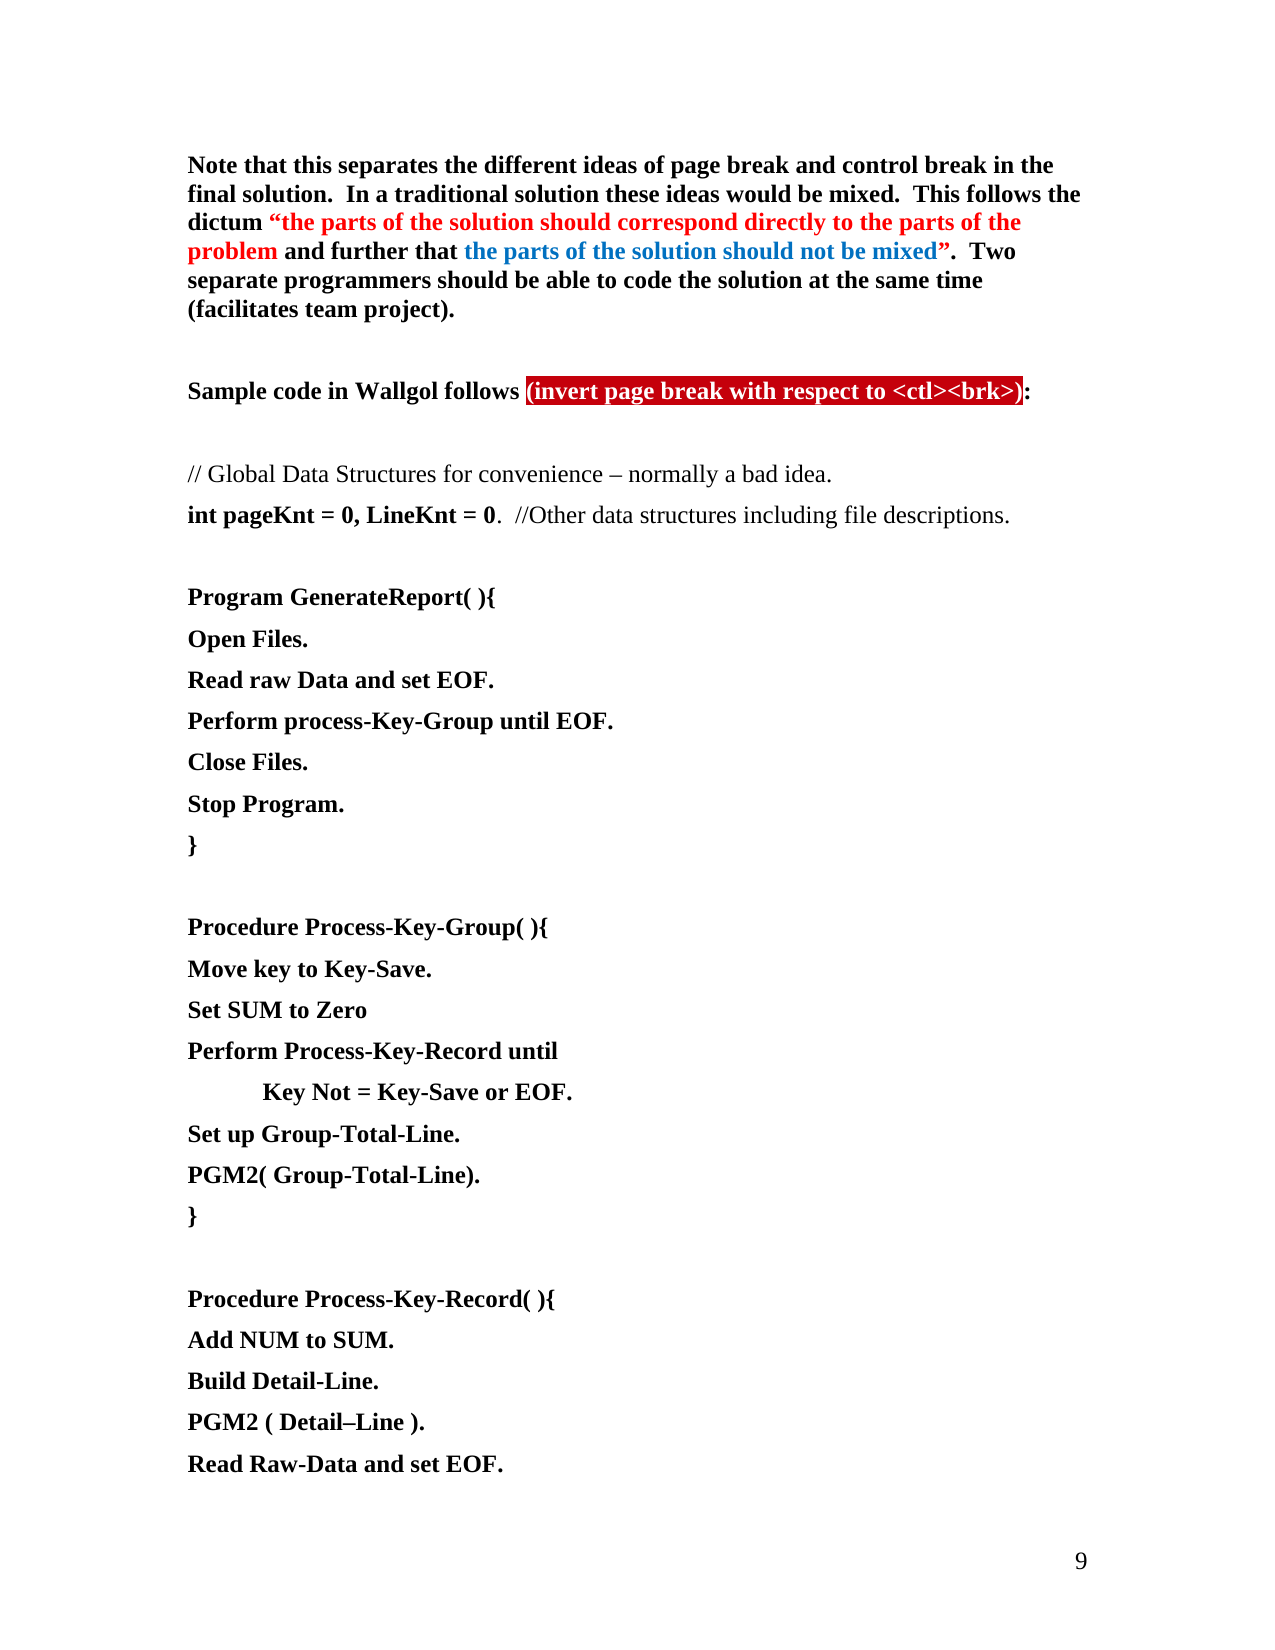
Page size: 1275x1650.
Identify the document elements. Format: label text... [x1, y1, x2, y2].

text int pageKnt = 0, LineKnt = 0. //Other data structures including file descriptions. [187, 500, 1087, 529]
text Key Not = Key-Save or EOF. [187, 1077, 1087, 1106]
text Procedure Process-Key-Record( ){ [187, 1284, 1087, 1312]
text // Global Data Structures for convenience – normally a bad idea. [187, 459, 1087, 487]
text PGM2 ( Detail–Line ). [187, 1407, 1087, 1436]
text Procedure Process-Key-Group( ){ [187, 912, 1087, 941]
text Close Files. [187, 747, 1087, 776]
text } [187, 1201, 1087, 1230]
text Program GenerateReport( ){ [187, 582, 1087, 611]
text Read Raw-Data and set EOF. [187, 1449, 1087, 1477]
text Read raw Data and set EOF. [187, 665, 1087, 694]
text PGM2( Group-Total-Line). [187, 1160, 1087, 1189]
text Note that this separates the different ideas of page break and control break in the final solution. In a traditional solution these ideas would be mixed. This follows the dictum “the parts of the solution should correspond directly to the parts of the problem and further that the parts of the solution should not be mixed”. Two separate programmers should be able to code the solution at the same time (facilitates team project). [187, 150, 1087, 322]
text } [187, 830, 1087, 859]
text Perform process-Key-Group until EOF. [187, 706, 1087, 735]
text Set up Group-Total-Line. [187, 1119, 1087, 1147]
text Perform Process-Key-Record until [187, 1036, 1087, 1065]
text Move key to Key-Save. [187, 954, 1087, 982]
text Set SUM to Zero [187, 995, 1087, 1024]
text Open Files. [187, 624, 1087, 652]
text Build Detail-Line. [187, 1366, 1087, 1395]
text Sample code in Wallgol follows (invert page break with respect to <ctl><brk>): [187, 376, 1087, 405]
text Stop Program. [187, 789, 1087, 817]
text Add NUM to SUM. [187, 1325, 1087, 1354]
